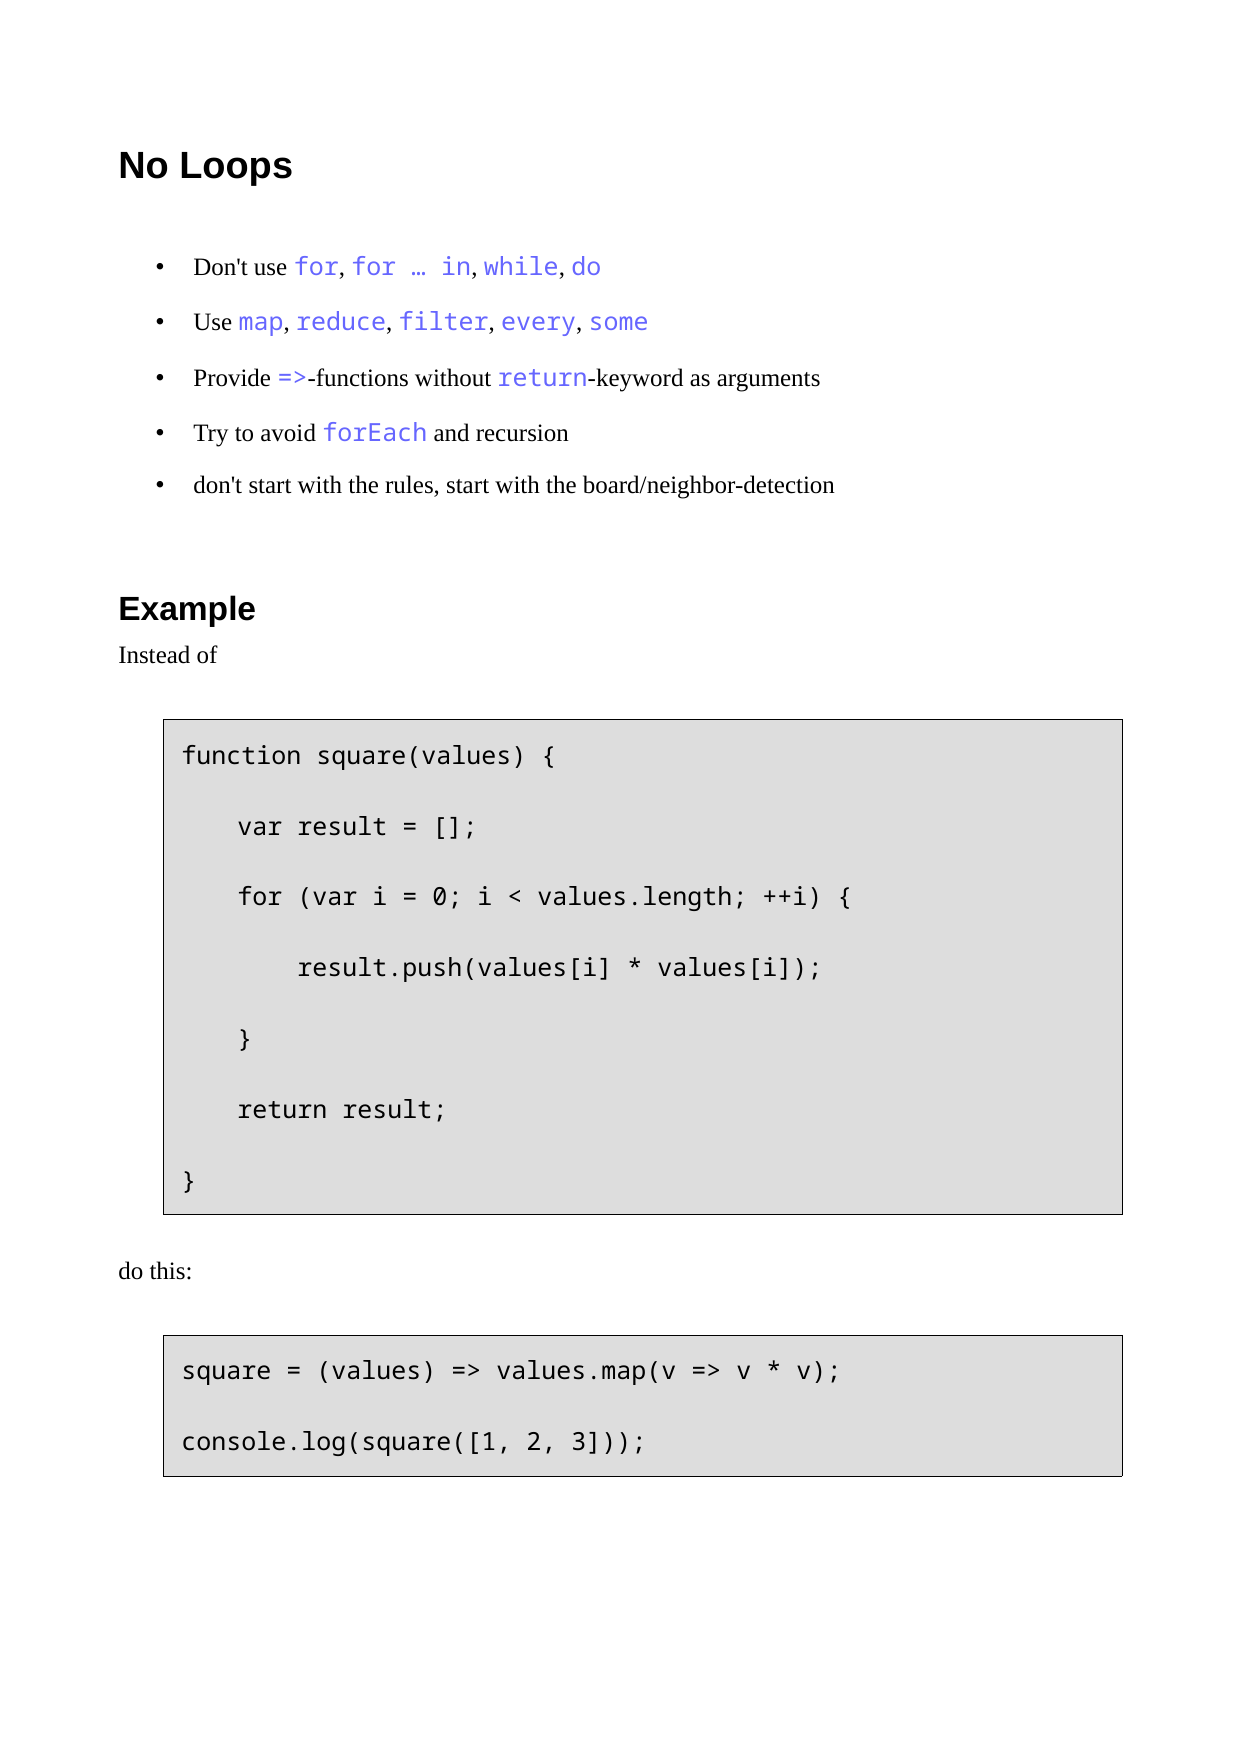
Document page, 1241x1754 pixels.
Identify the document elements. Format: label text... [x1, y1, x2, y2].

text do this: [118, 1221, 1122, 1284]
text return result; [164, 1073, 1122, 1126]
text for (var i = 0; i < values.length; ++i) { [164, 861, 1122, 913]
text square = (values) => values.map(v => v * v); [164, 1336, 1122, 1387]
text Instead of [118, 640, 1122, 669]
text result.push(values[i] * values[i]); [164, 932, 1122, 984]
text } [164, 1002, 1122, 1055]
list Use map, reduce, filter, every, some [156, 304, 1122, 338]
list Provide =>-functions without return-keyword as arguments [156, 359, 1122, 393]
subtitle Example [118, 589, 1122, 628]
list Don't use for, for … in, while, do [156, 248, 1122, 282]
text var result = []; [164, 790, 1122, 842]
text } [164, 1144, 1122, 1214]
subtitle No Loops [118, 143, 1122, 187]
text console.log(square([1, 2, 3])); [164, 1406, 1122, 1476]
text function square(values) { [164, 720, 1122, 771]
list Try to avoid forEach and recursion [156, 414, 1122, 449]
list don't start with the rules, start with the board/neighbor-detection [156, 470, 1122, 499]
